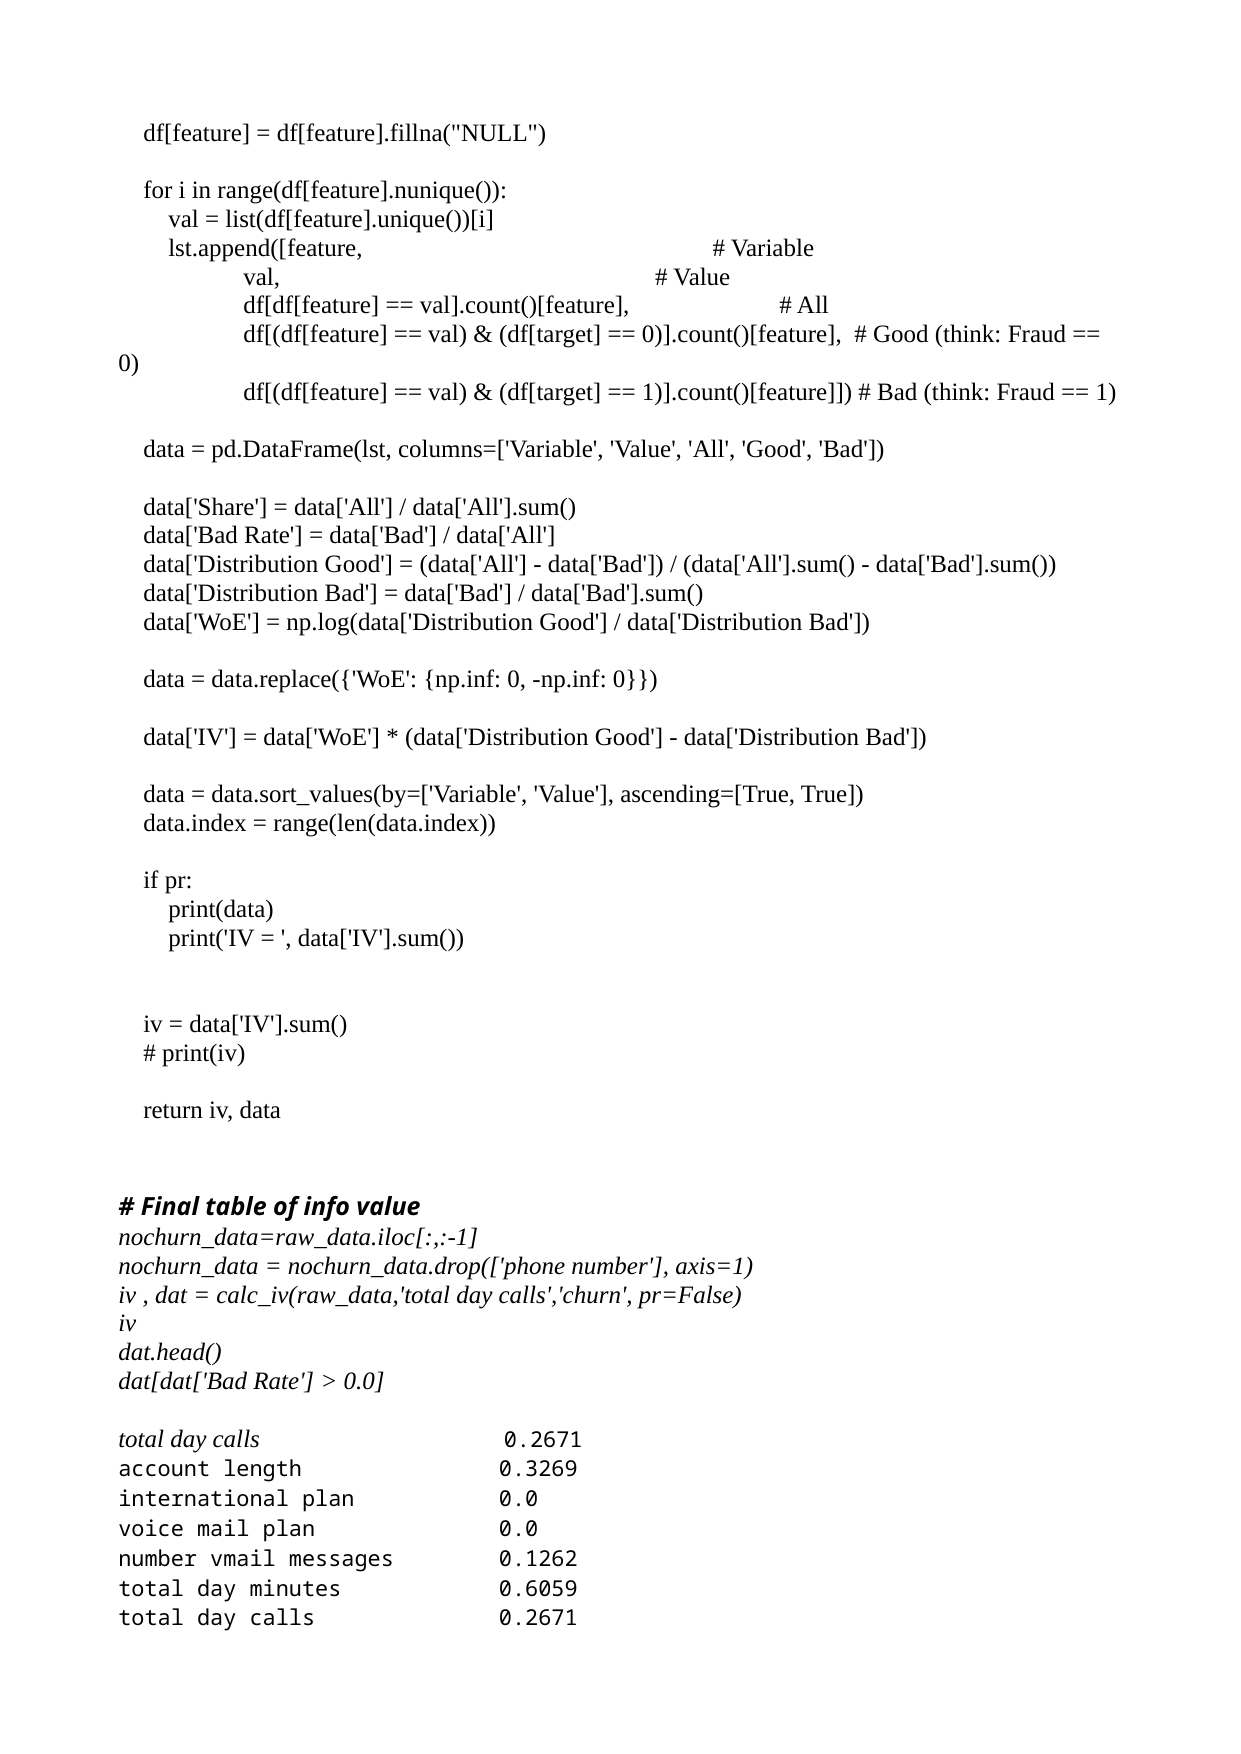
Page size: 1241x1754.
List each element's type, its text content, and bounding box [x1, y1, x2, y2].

text data.index = range(len(data.index)) [118, 808, 1122, 837]
text total day calls 0.2671 [118, 1423, 1122, 1453]
text data['Share'] = data['All'] / data['All'].sum() [118, 492, 1122, 521]
text iv [118, 1308, 1122, 1337]
text # print(iv) [118, 1038, 1122, 1067]
text df[(df[feature] == val) & (df[target] == 0)].count()[feature], # Good (think: Fraud == 0) [118, 319, 1122, 377]
text voice mail plan 0.0 [118, 1513, 1122, 1543]
text print('IV = ', data['IV'].sum()) [118, 923, 1122, 952]
text data['WoE'] = np.log(data['Distribution Good'] / data['Distribution Bad']) [118, 607, 1122, 636]
text data = pd.DataFrame(lst, columns=['Variable', 'Value', 'All', 'Good', 'Bad']) [118, 434, 1122, 463]
text number vmail messages 0.1262 [118, 1543, 1122, 1572]
text total day minutes 0.6059 [118, 1572, 1122, 1602]
text # Final table of info value [118, 1188, 1122, 1222]
text data = data.sort_values(by=['Variable', 'Value'], ascending=[True, True]) [118, 779, 1122, 808]
text df[(df[feature] == val) & (df[target] == 1)].count()[feature]]) # Bad (think: Fraud == 1) [118, 377, 1122, 406]
text data['Distribution Bad'] = data['Bad'] / data['Bad'].sum() [118, 578, 1122, 607]
text nochurn_data = nochurn_data.drop(['phone number'], axis=1) [118, 1251, 1122, 1280]
text dat[dat['Bad Rate'] > 0.0] [118, 1366, 1122, 1395]
text val, # Value [118, 262, 1122, 291]
text lst.append([feature, # Variable [118, 233, 1122, 262]
text data['IV'] = data['WoE'] * (data['Distribution Good'] - data['Distribution Bad']) [118, 722, 1122, 751]
text df[feature] = df[feature].fillna("NULL") [118, 118, 1122, 147]
text data['Distribution Good'] = (data['All'] - data['Bad']) / (data['All'].sum() - data['Bad'].sum()) [118, 549, 1122, 578]
text account length 0.3269 [118, 1453, 1122, 1483]
text data['Bad Rate'] = data['Bad'] / data['All'] [118, 521, 1122, 549]
text df[df[feature] == val].count()[feature], # All [118, 291, 1122, 319]
text print(data) [118, 894, 1122, 923]
text return iv, data [118, 1096, 1122, 1124]
text val = list(df[feature].unique())[i] [118, 204, 1122, 233]
text for i in range(df[feature].nunique()): [118, 176, 1122, 204]
text total day calls 0.2671 [118, 1602, 1122, 1632]
text international plan 0.0 [118, 1483, 1122, 1513]
text iv = data['IV'].sum() [118, 1009, 1122, 1038]
text if pr: [118, 866, 1122, 894]
text iv , dat = calc_iv(raw_data,'total day calls','churn', pr=False) [118, 1280, 1122, 1308]
text dat.head() [118, 1337, 1122, 1366]
text nochurn_data=raw_data.iloc[:,:-1] [118, 1222, 1122, 1251]
text data = data.replace({'WoE': {np.inf: 0, -np.inf: 0}}) [118, 664, 1122, 693]
